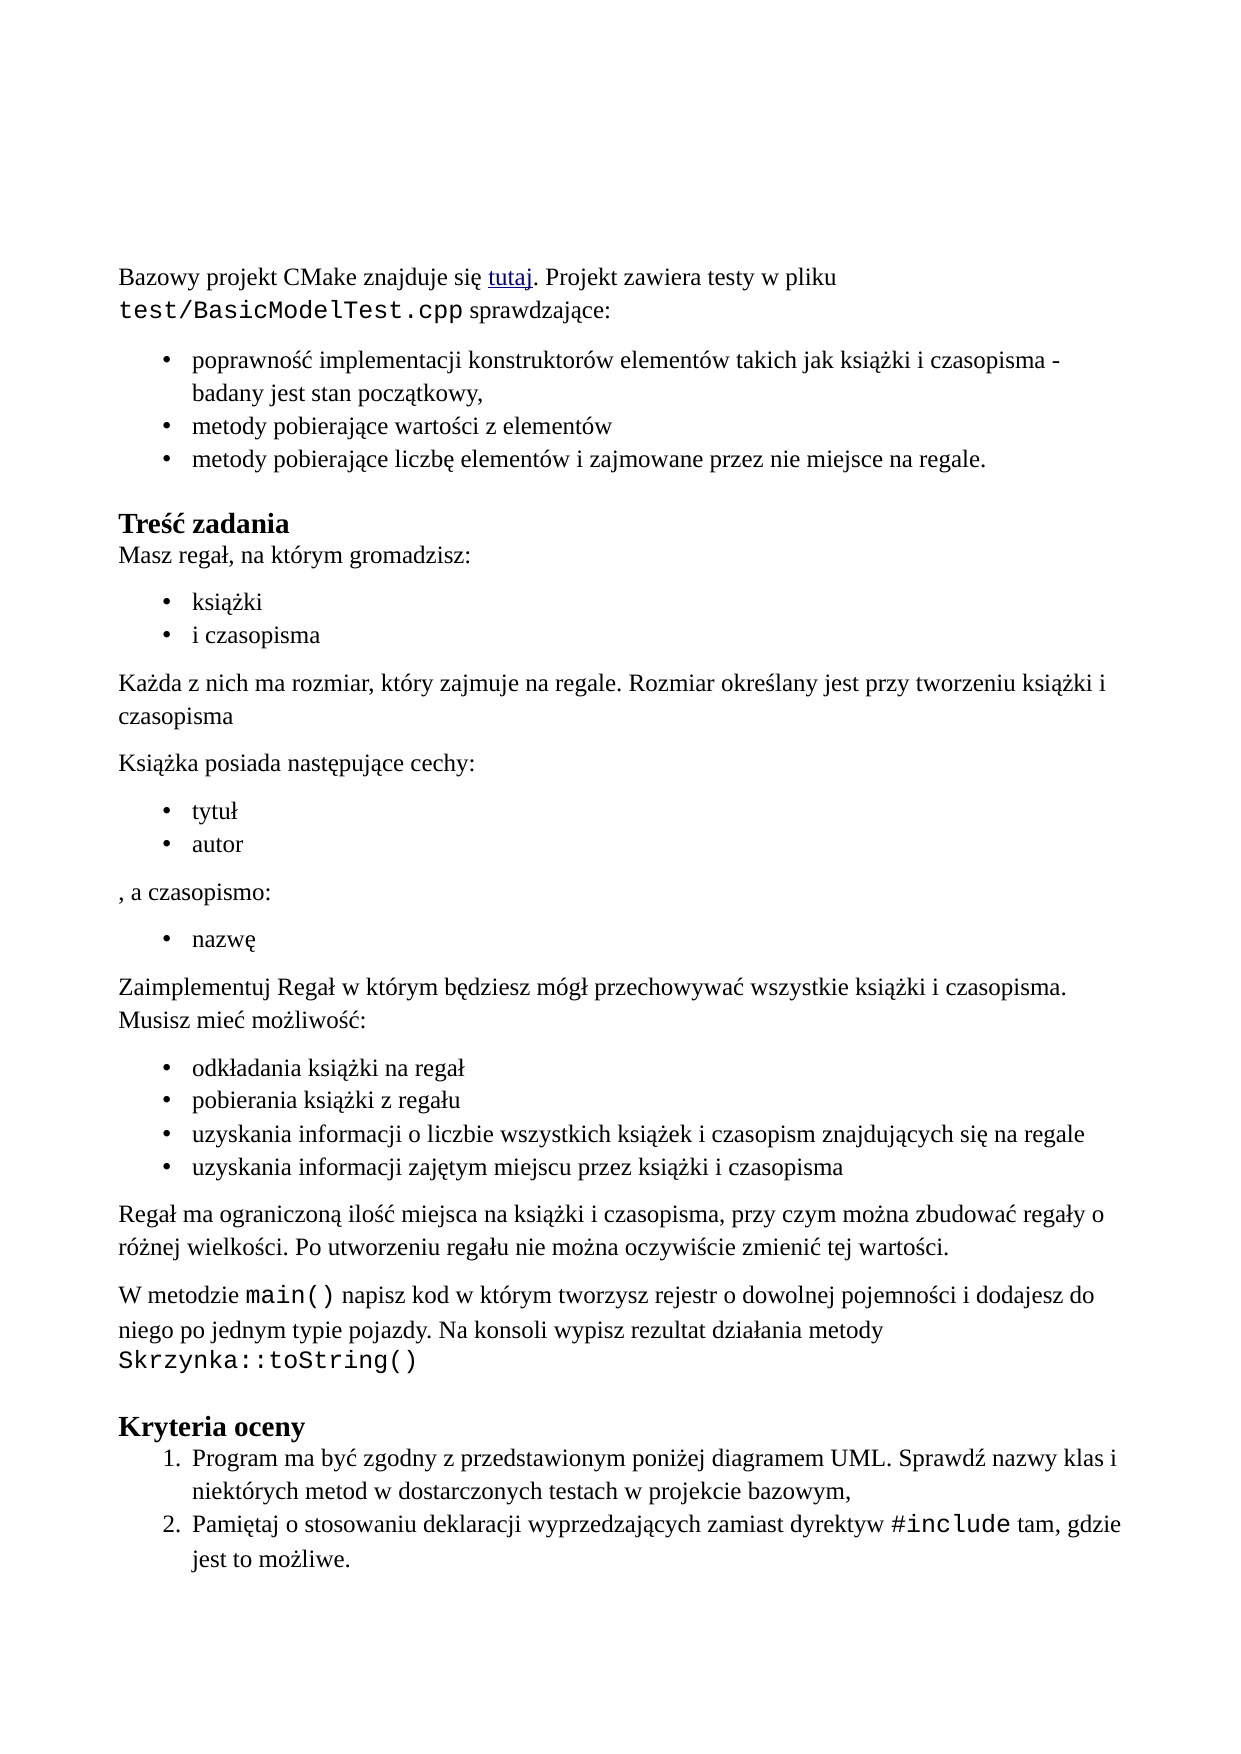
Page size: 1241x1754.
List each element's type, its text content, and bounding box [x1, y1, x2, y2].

text Zaimplementuj Regał w którym będziesz mógł przechowywać wszystkie książki i czasopisma. Musisz mieć możliwość: [118, 972, 1122, 1034]
subtitle Kryteria oceny [118, 1409, 1122, 1443]
subtitle Treść zadania [118, 506, 1122, 540]
list autor [162, 829, 1122, 858]
text Regał ma ograniczoną ilość miejsca na książki i czasopisma, przy czym można zbudować regały o różnej wielkości. Po utworzeniu regału nie można oczywiście zmienić tej wartości. [118, 1199, 1122, 1261]
list nazwę [162, 924, 1122, 953]
list i czasopisma [162, 620, 1122, 649]
list odkładania książki na regał [162, 1053, 1122, 1081]
text W metodzie main() napisz kod w którym tworzysz rejestr o dowolnej pojemności i dodajesz do niego po jednym typie pojazdy. Na konsoli wypisz rezultat działania metody Skrzynka::toString() [118, 1280, 1122, 1376]
list poprawność implementacji konstruktorów elementów takich jak książki i czasopisma - badany jest stan początkowy, [162, 345, 1122, 407]
list metody pobierające liczbę elementów i zajmowane przez nie miejsce na regale. [162, 444, 1122, 473]
text Bazowy projekt CMake znajduje się tutaj. Projekt zawiera testy w pliku test/BasicModelTest.cpp sprawdzające: [118, 262, 1122, 326]
list metody pobierające wartości z elementów [162, 411, 1122, 440]
list Pamiętaj o stosowaniu deklaracji wyprzedzających zamiast dyrektyw #include tam, gdzie jest to możliwe. [162, 1509, 1122, 1573]
text Masz regał, na którym gromadzisz: [118, 540, 1122, 568]
text , a czasopismo: [118, 877, 1122, 906]
list pobierania książki z regału [162, 1086, 1122, 1114]
list uzyskania informacji zajętym miejscu przez książki i czasopisma [162, 1152, 1122, 1180]
text Każda z nich ma rozmiar, który zajmuje na regale. Rozmiar określany jest przy tworzeniu książki i czasopisma [118, 668, 1122, 730]
list Program ma być zgodny z przedstawionym poniżej diagramem UML. Sprawdź nazwy klas i niektórych metod w dostarczonych testach w projekcie bazowym, [162, 1443, 1122, 1505]
list tytuł [162, 796, 1122, 825]
list książki [162, 587, 1122, 616]
text Książka posiada następujące cechy: [118, 748, 1122, 777]
list uzyskania informacji o liczbie wszystkich książek i czasopism znajdujących się na regale [162, 1119, 1122, 1147]
